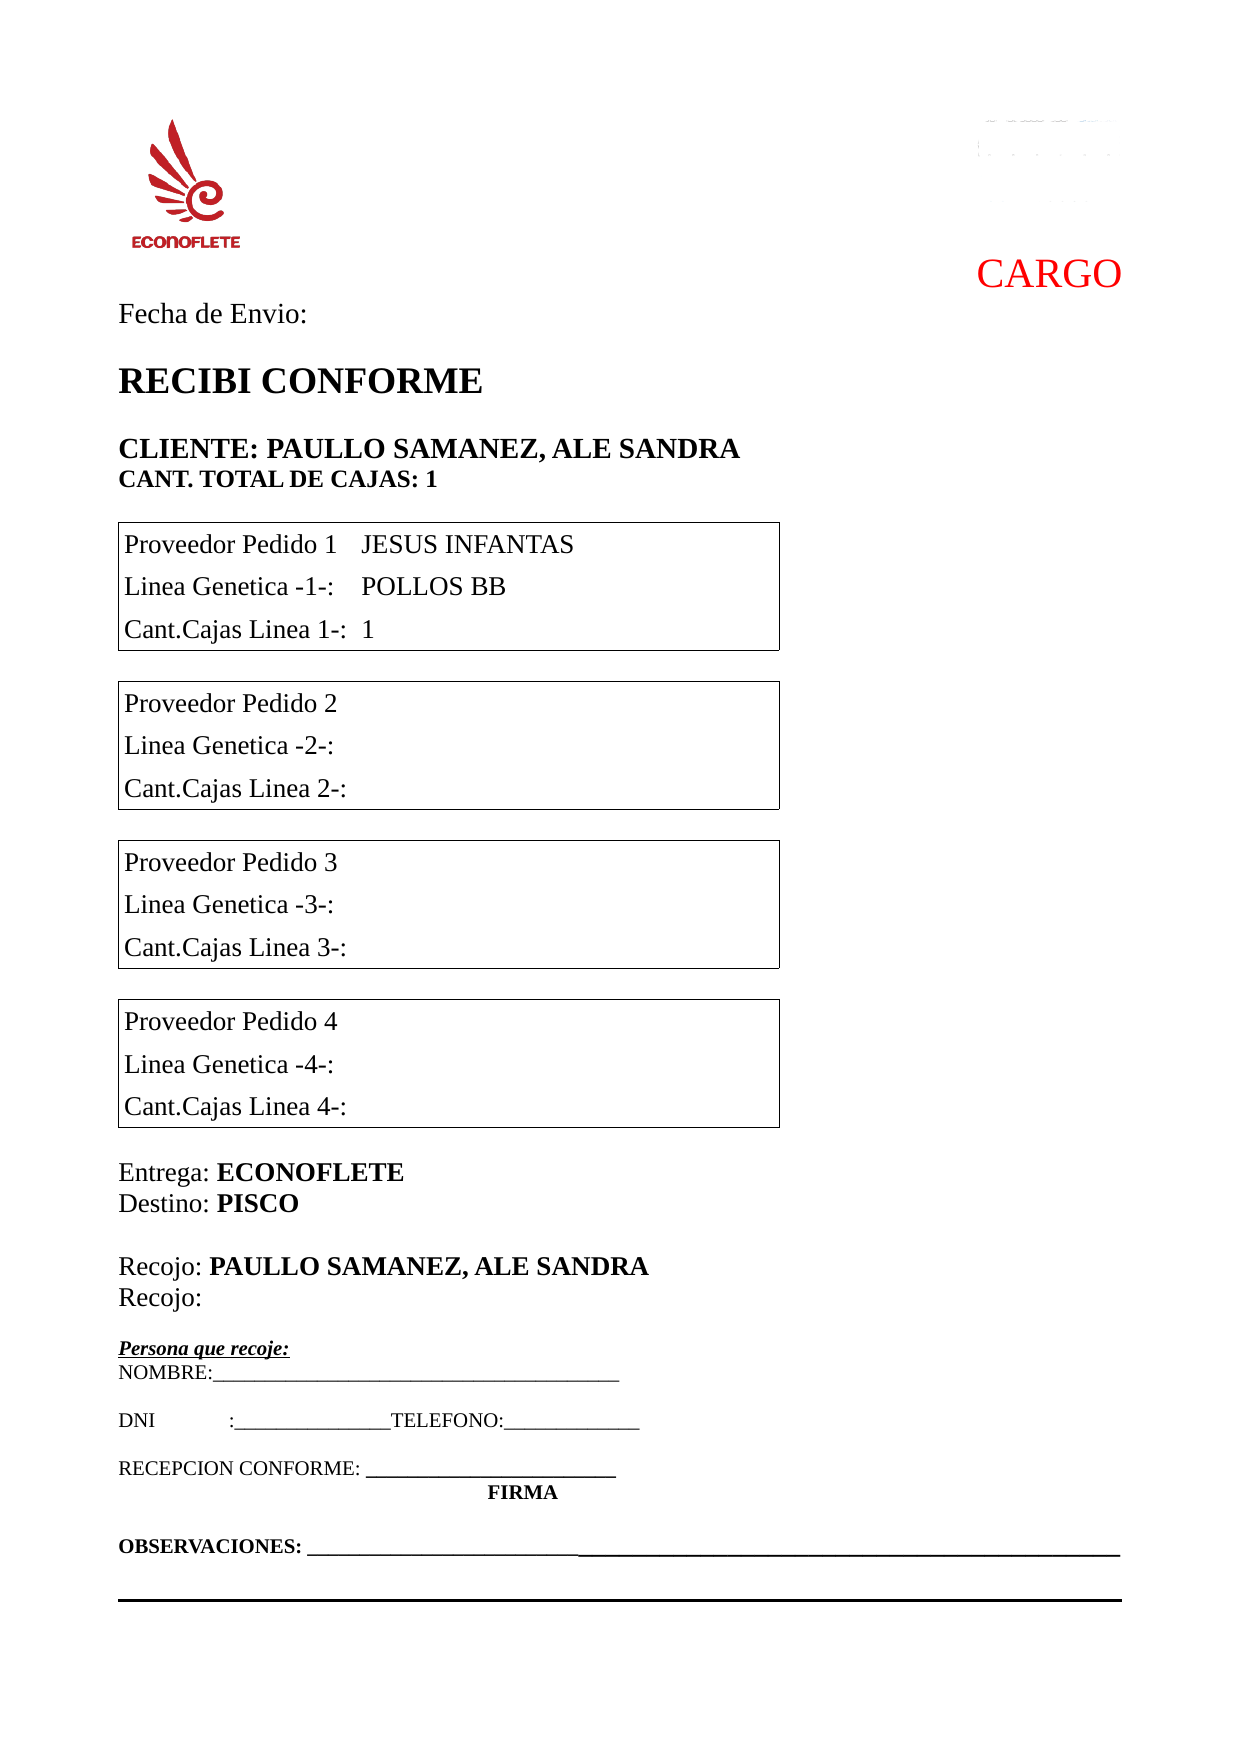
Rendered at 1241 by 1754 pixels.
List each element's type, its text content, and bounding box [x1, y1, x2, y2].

table_cell [118, 651, 356, 681]
table_cell [356, 1042, 779, 1085]
table_cell POLLOS BB [356, 565, 779, 607]
table_cell [118, 969, 356, 999]
text FIRMA [118, 1480, 1122, 1504]
table_cell [356, 810, 779, 840]
text OBSERVACIONES: __________________________________________________________________ [118, 1528, 1122, 1559]
table_cell [356, 883, 779, 926]
table_header Proveedor Pedido 1 [119, 523, 356, 564]
picture [118, 118, 254, 249]
table_cell Cant.Cajas Linea 2-: [119, 766, 356, 809]
table_cell Cant.Cajas Linea 4-: [119, 1085, 356, 1127]
text Recojo: PAULLO SAMANEZ, ALE SANDRA [118, 1249, 1122, 1281]
table_cell [356, 969, 779, 999]
table_cell [118, 810, 356, 840]
table_cell Linea Genetica -1-: [119, 565, 356, 607]
table_cell Cant.Cajas Linea 3-: [119, 926, 356, 968]
text CARGO [118, 224, 1122, 297]
table_cell Cant.Cajas Linea 1-: [119, 607, 356, 650]
text Recojo: [118, 1281, 1122, 1312]
text Persona que recoje: [118, 1336, 1122, 1360]
text Destino: PISCO [118, 1187, 1122, 1218]
text RECEPCION CONFORME: ________________________ [118, 1456, 1122, 1480]
text Fecha de Envio: [118, 297, 1122, 330]
table_cell [356, 1000, 779, 1042]
table_cell [356, 926, 779, 968]
text Entrega: ECONOFLETE [118, 1156, 1122, 1187]
table_cell [356, 651, 779, 681]
table_cell Linea Genetica -2-: [119, 724, 356, 766]
table_cell Proveedor Pedido 2 [119, 682, 356, 724]
text CANT. TOTAL DE CAJAS: 1 [118, 464, 1122, 493]
table_cell [356, 682, 779, 724]
table_cell Proveedor Pedido 4 [119, 1000, 356, 1042]
table_header JESUS INFANTAS [356, 523, 779, 564]
text DNI :_______________TELEFONO:_____________ [118, 1408, 1122, 1432]
table_cell Linea Genetica -3-: [119, 883, 356, 926]
table_cell Proveedor Pedido 3 [119, 841, 356, 883]
text CLIENTE: PAULLO SAMANEZ, ALE SANDRA [118, 431, 1122, 464]
text RECIBI CONFORME [118, 359, 1122, 402]
table_cell [356, 1085, 779, 1127]
table_cell [356, 841, 779, 883]
table_cell [356, 724, 779, 766]
table_cell Linea Genetica -4-: [119, 1042, 356, 1085]
text NOMBRE:_______________________________________ [118, 1360, 1122, 1384]
table_cell [356, 766, 779, 809]
table_cell 1 [356, 607, 779, 650]
